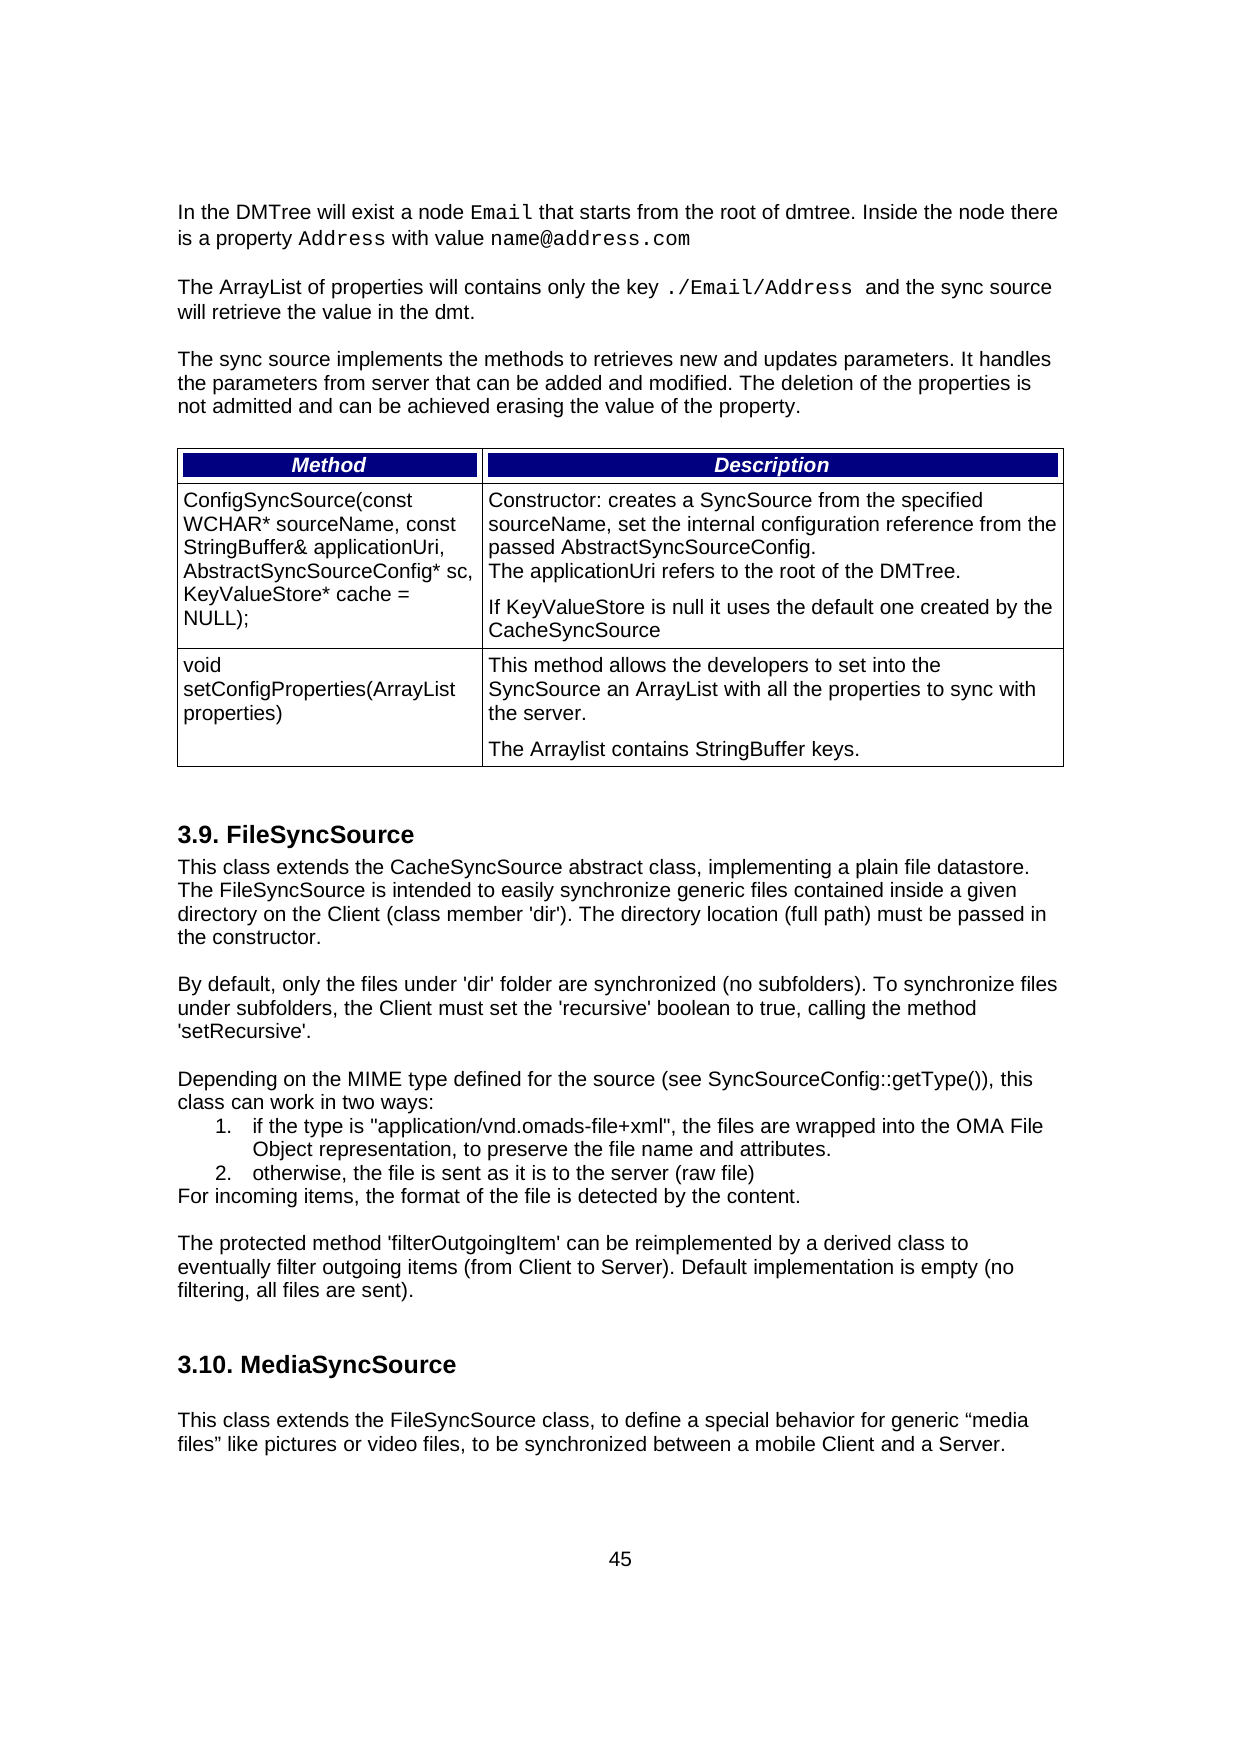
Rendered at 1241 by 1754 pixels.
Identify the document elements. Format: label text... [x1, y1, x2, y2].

text In the DMTree will exist a node Email that starts from the root of dmtree. Inside the node there is a property Address with value name@address.com [177, 201, 1063, 252]
list otherwise, the file is sent as it is to the server (raw file) [215, 1161, 1063, 1185]
text The protected method 'filterOutgoingItem' can be reimplemented by a derived class to eventually filter outgoing items (from Client to Server). Default implementation is empty (no filtering, all files are sent). [177, 1232, 1063, 1302]
text Depending on the MIME type defined for the source (see SyncSourceConfig::getType()), this class can work in two ways: [177, 1067, 1063, 1114]
subtitle MediaSyncSource [177, 1351, 1063, 1379]
text The ArrayList of properties will contains only the key ./Email/Address and the sync source will retrieve the value in the dmt. [177, 275, 1063, 324]
table_header Method [178, 449, 482, 483]
table_cell ConfigSyncSource(const WCHAR* sourceName, const StringBuffer& applicationUri, AbstractSyncSourceConfig* sc, KeyValueStore* cache = NULL); [178, 484, 482, 648]
text The sync source implements the methods to retrieves new and updates parameters. It handles the parameters from server that can be added and modified. The deletion of the properties is not admitted and can be achieved erasing the value of the property. [177, 348, 1063, 418]
table_cell Constructor: creates a SyncSource from the specified sourceName, set the internal configuration reference from the passed AbstractSyncSourceConfig. The applicationUri refers to the root of the DMTree. If KeyValueStore is null it uses the default one created by the CacheSyncSource [483, 484, 1063, 648]
list if the type is "application/vnd.omads-file+xml", the files are wrapped into the OMA File Object representation, to preserve the file name and attributes. [215, 1114, 1063, 1161]
text This class extends the FileSyncSource class, to define a special behavior for generic “media files” like pictures or video files, to be synchronized between a mobile Client and a Server. [177, 1409, 1063, 1456]
table_cell void setConfigProperties(ArrayList properties) [178, 649, 482, 766]
table_cell This method allows the developers to set into the SyncSource an ArrayList with all the properties to sync with the server. The Arraylist contains StringBuffer keys. [483, 649, 1063, 766]
table_header Description [483, 449, 1063, 483]
text By default, only the files under 'dir' folder are synchronized (no subfolders). To synchronize files under subfolders, the Client must set the 'recursive' boolean to true, calling the method 'setRecursive'. [177, 973, 1063, 1043]
text For incoming items, the format of the file is detected by the content. [177, 1185, 1063, 1208]
subtitle FileSyncSource [177, 821, 1063, 849]
text This class extends the CacheSyncSource abstract class, implementing a plain file datastore. The FileSyncSource is intended to easily synchronize generic files contained inside a given directory on the Client (class member 'dir'). The directory location (full path) must be passed in the constructor. [177, 855, 1063, 949]
